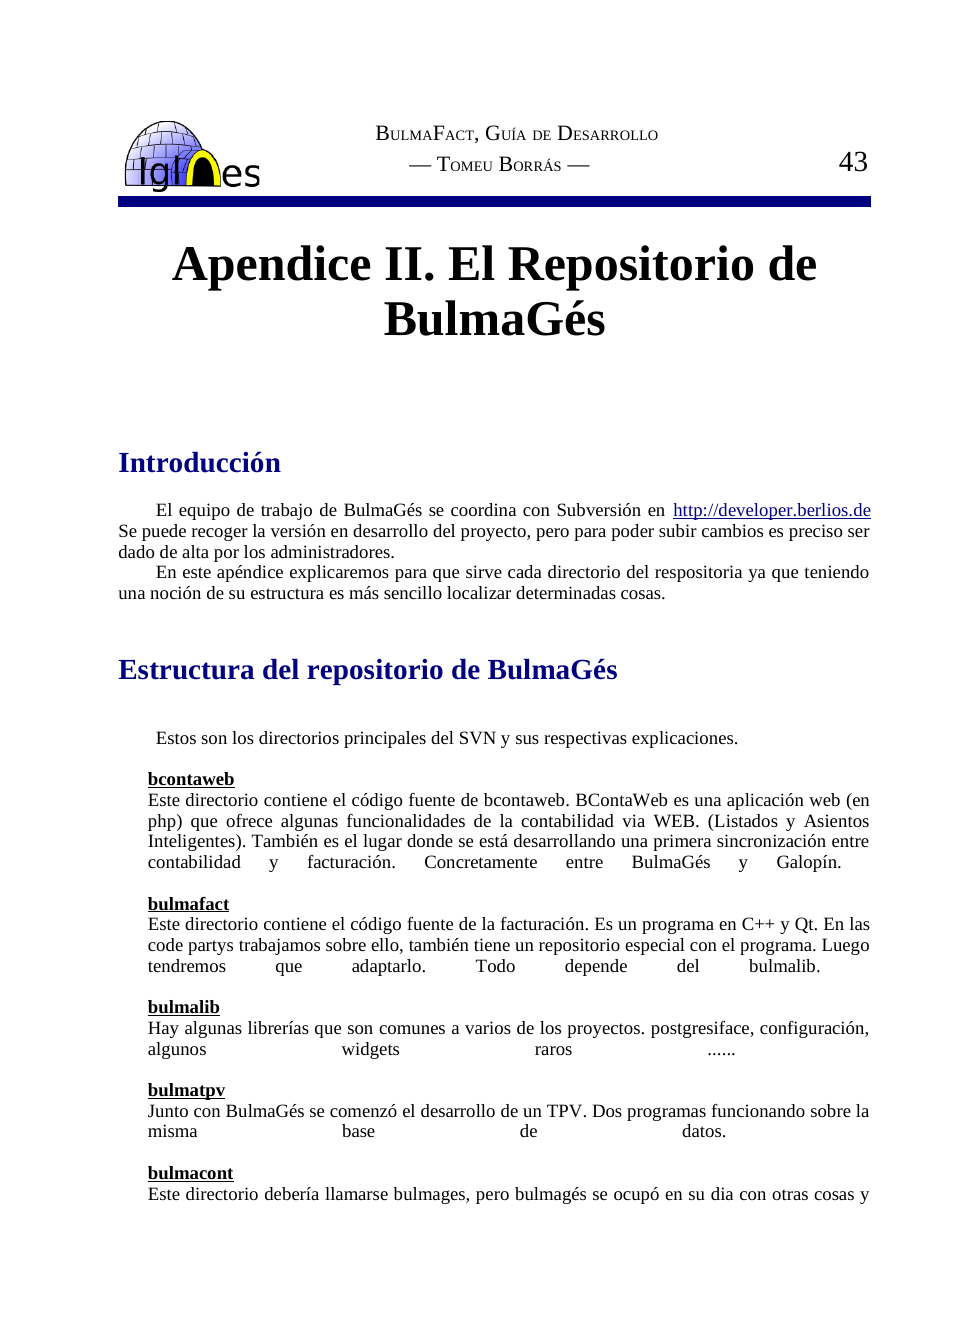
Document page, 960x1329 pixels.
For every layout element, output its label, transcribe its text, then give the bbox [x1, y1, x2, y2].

text Estos son los directorios principales del SVN y sus respectivas explicaciones. [118, 727, 871, 748]
text En este apéndice explicaremos para que sirve cada directorio del respositoria ya que teniendo una noción de su estructura es más sencillo localizar determinadas cosas. [118, 562, 871, 603]
text El equipo de trabajo de BulmaGés se coordina con Subversión en http://developer.berlios.de Se puede recoger la versión en desarrollo del proyecto, pero para poder subir cambios es preciso ser dado de alta por los administradores. [118, 500, 871, 562]
picture [124, 121, 260, 192]
text Introducción [118, 447, 871, 479]
title Apendice II. El Repositorio de BulmaGés [118, 236, 871, 347]
text Estructura del repositorio de BulmaGés [118, 653, 871, 685]
list bcontaweb Este directorio contiene el código fuente de bcontaweb. BContaWeb es una aplicación web (en php) que ofrece algunas funcionalidades de la contabilidad via WEB. (Listados y Asientos Inteligentes). También es el lugar donde se está desarrollando una primera sincronización entre contabilidad y facturación. Concretamente entre BulmaGés y Galopín. bulmafact Este directorio contiene el código fuente de la facturación. Es un programa en C++ y Qt. En las code partys trabajamos sobre ello, también tiene un repositorio especial con el programa. Luego tendremos que adaptarlo. Todo depende del bulmalib. bulmalib Hay algunas librerías que son comunes a varios de los proyectos. postgresiface, configuración, algunos widgets raros ...... bulmatpv Junto con BulmaGés se comenzó el desarrollo de un TPV. Dos programas funcionando sobre la misma base de datos. bulmacont Este directorio debería llamarse bulmages, pero bulmagés se ocupó en su dia con otras cosas y [118, 769, 871, 1204]
